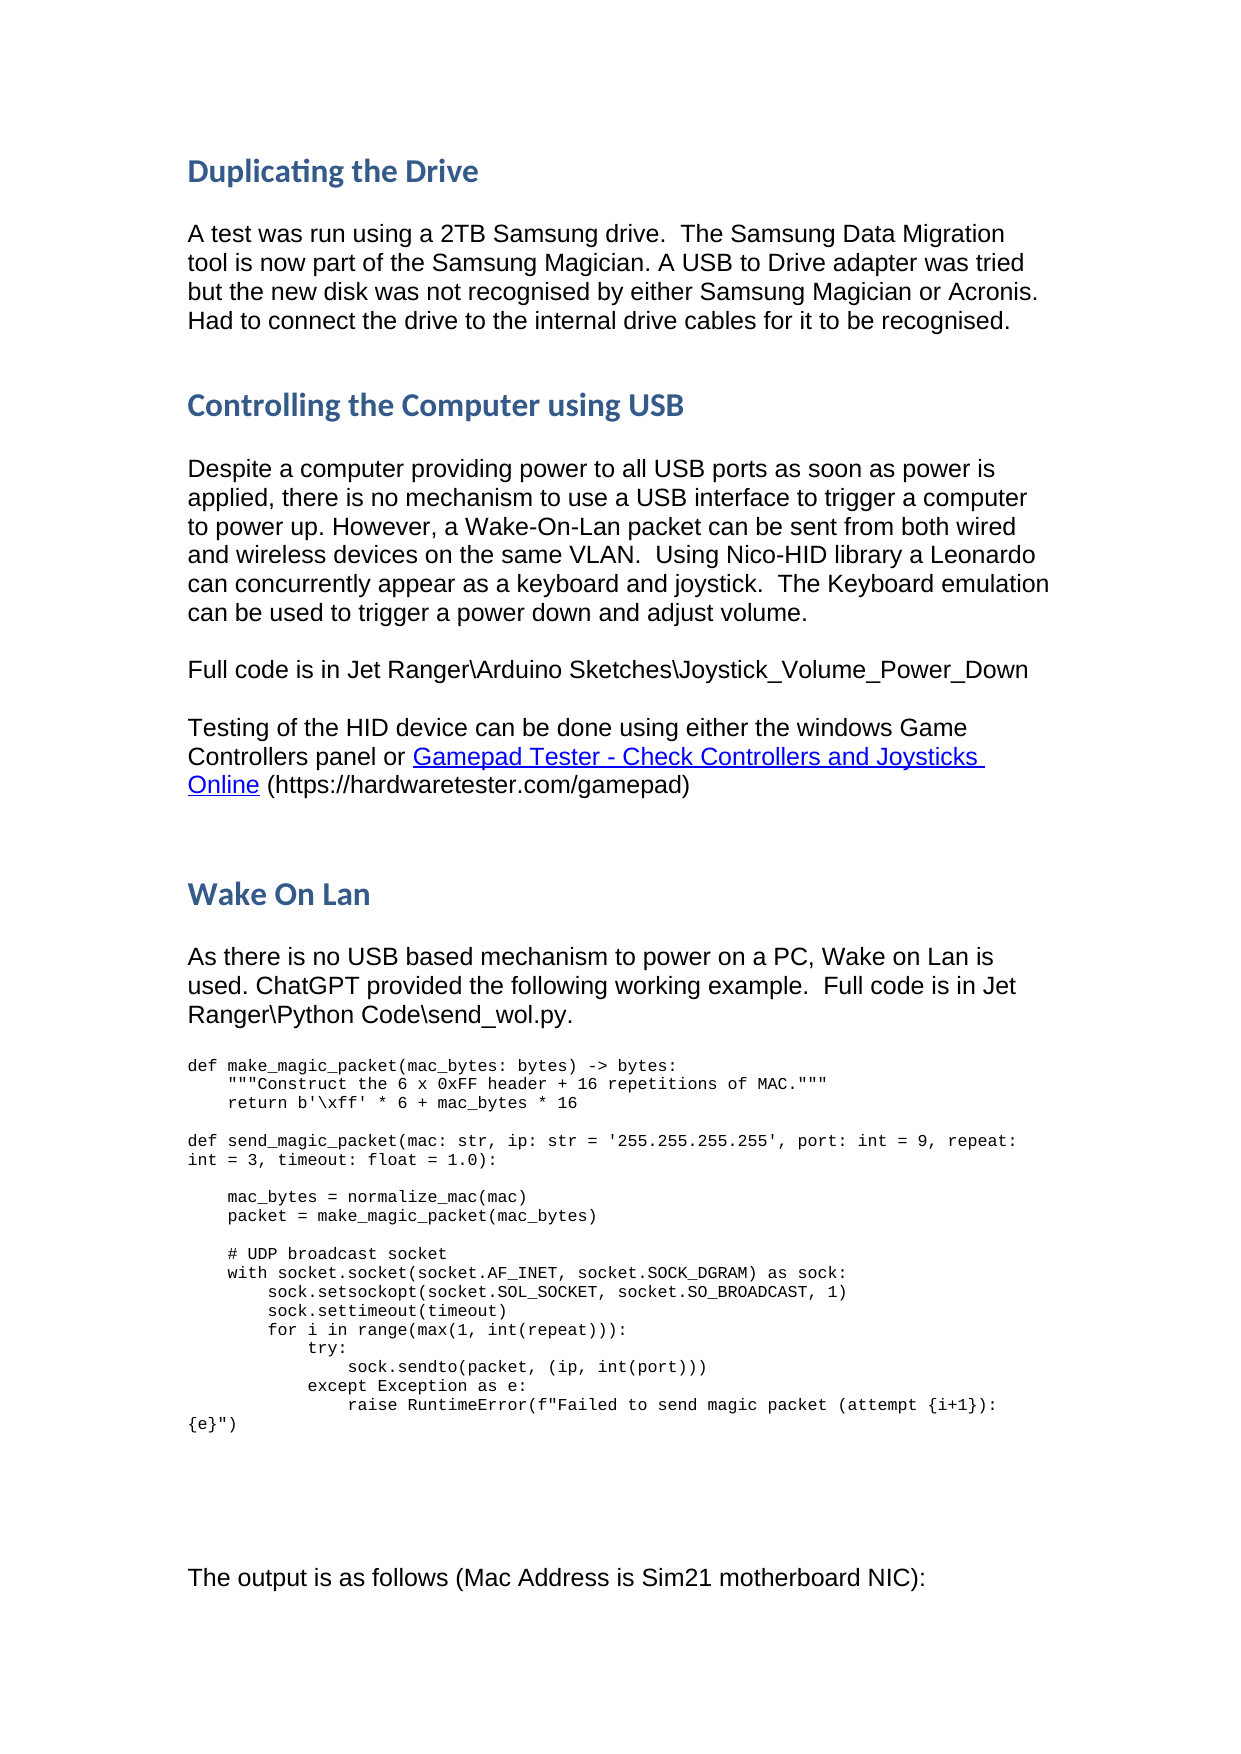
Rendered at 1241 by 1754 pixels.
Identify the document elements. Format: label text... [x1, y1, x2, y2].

text def make_magic_packet(mac_bytes: bytes) -> bytes: [187, 1057, 1053, 1076]
subtitle Controlling the Computer using USB [187, 384, 1053, 425]
text try: [187, 1340, 1053, 1359]
text A test was run using a 2TB Samsung drive. The Samsung Data Migration tool is now part of the Samsung Magician. A USB to Drive adapter was tried but the new disk was not recognised by either Samsung Magician or Acronis. Had to connect the drive to the internal drive cables for it to be recognised. [187, 219, 1053, 334]
text sock.setsockopt(socket.SOL_SOCKET, socket.SO_BROADCAST, 1) [187, 1283, 1053, 1302]
text Full code is in Jet Ranger\Arduino Sketches\Joystick_Volume_Power_Down [187, 655, 1053, 684]
text Testing of the HID device can be done using either the windows Game Controllers panel or Gamepad Tester - Check Controllers and Joysticks Online (https://hardwaretester.com/gamepad) [187, 713, 1053, 799]
text The output is as follows (Mac Address is Sim21 motherboard NIC): [187, 1563, 1053, 1591]
subtitle Wake On Lan [187, 873, 1053, 913]
text """Construct the 6 x 0xFF header + 16 repetitions of MAC.""" [187, 1076, 1053, 1095]
text for i in range(max(1, int(repeat))): [187, 1321, 1053, 1340]
text mac_bytes = normalize_mac(mac) [187, 1189, 1053, 1208]
text As there is no USB based mechanism to power on a PC, Wake on Lan is used. ChatGPT provided the following working example. Full code is in Jet Ranger\Python Code\send_wol.py. [187, 942, 1053, 1028]
text sock.sendto(packet, (ip, int(port))) [187, 1359, 1053, 1378]
text except Exception as e: [187, 1378, 1053, 1396]
text with socket.socket(socket.AF_INET, socket.SOCK_DGRAM) as sock: [187, 1264, 1053, 1283]
subtitle Duplicating the Drive [187, 150, 1053, 191]
text # UDP broadcast socket [187, 1246, 1053, 1264]
text raise RuntimeError(f"Failed to send magic packet (attempt {i+1}): {e}") [187, 1396, 1053, 1434]
text packet = make_magic_packet(mac_bytes) [187, 1208, 1053, 1227]
text Despite a computer providing power to all USB ports as soon as power is applied, there is no mechanism to use a USB interface to trigger a computer to power up. However, a Wake-On-Lan packet can be sent from both wired and wireless devices on the same VLAN. Using Nico-HID library a Leonardo can concurrently appear as a keyboard and joystick. The Keyboard emulation can be used to trigger a power down and adjust volume. [187, 454, 1053, 626]
text def send_magic_packet(mac: str, ip: str = '255.255.255.255', port: int = 9, repeat: int = 3, timeout: float = 1.0): [187, 1132, 1053, 1170]
text sock.settimeout(timeout) [187, 1302, 1053, 1321]
text return b'\xff' * 6 + mac_bytes * 16 [187, 1095, 1053, 1114]
